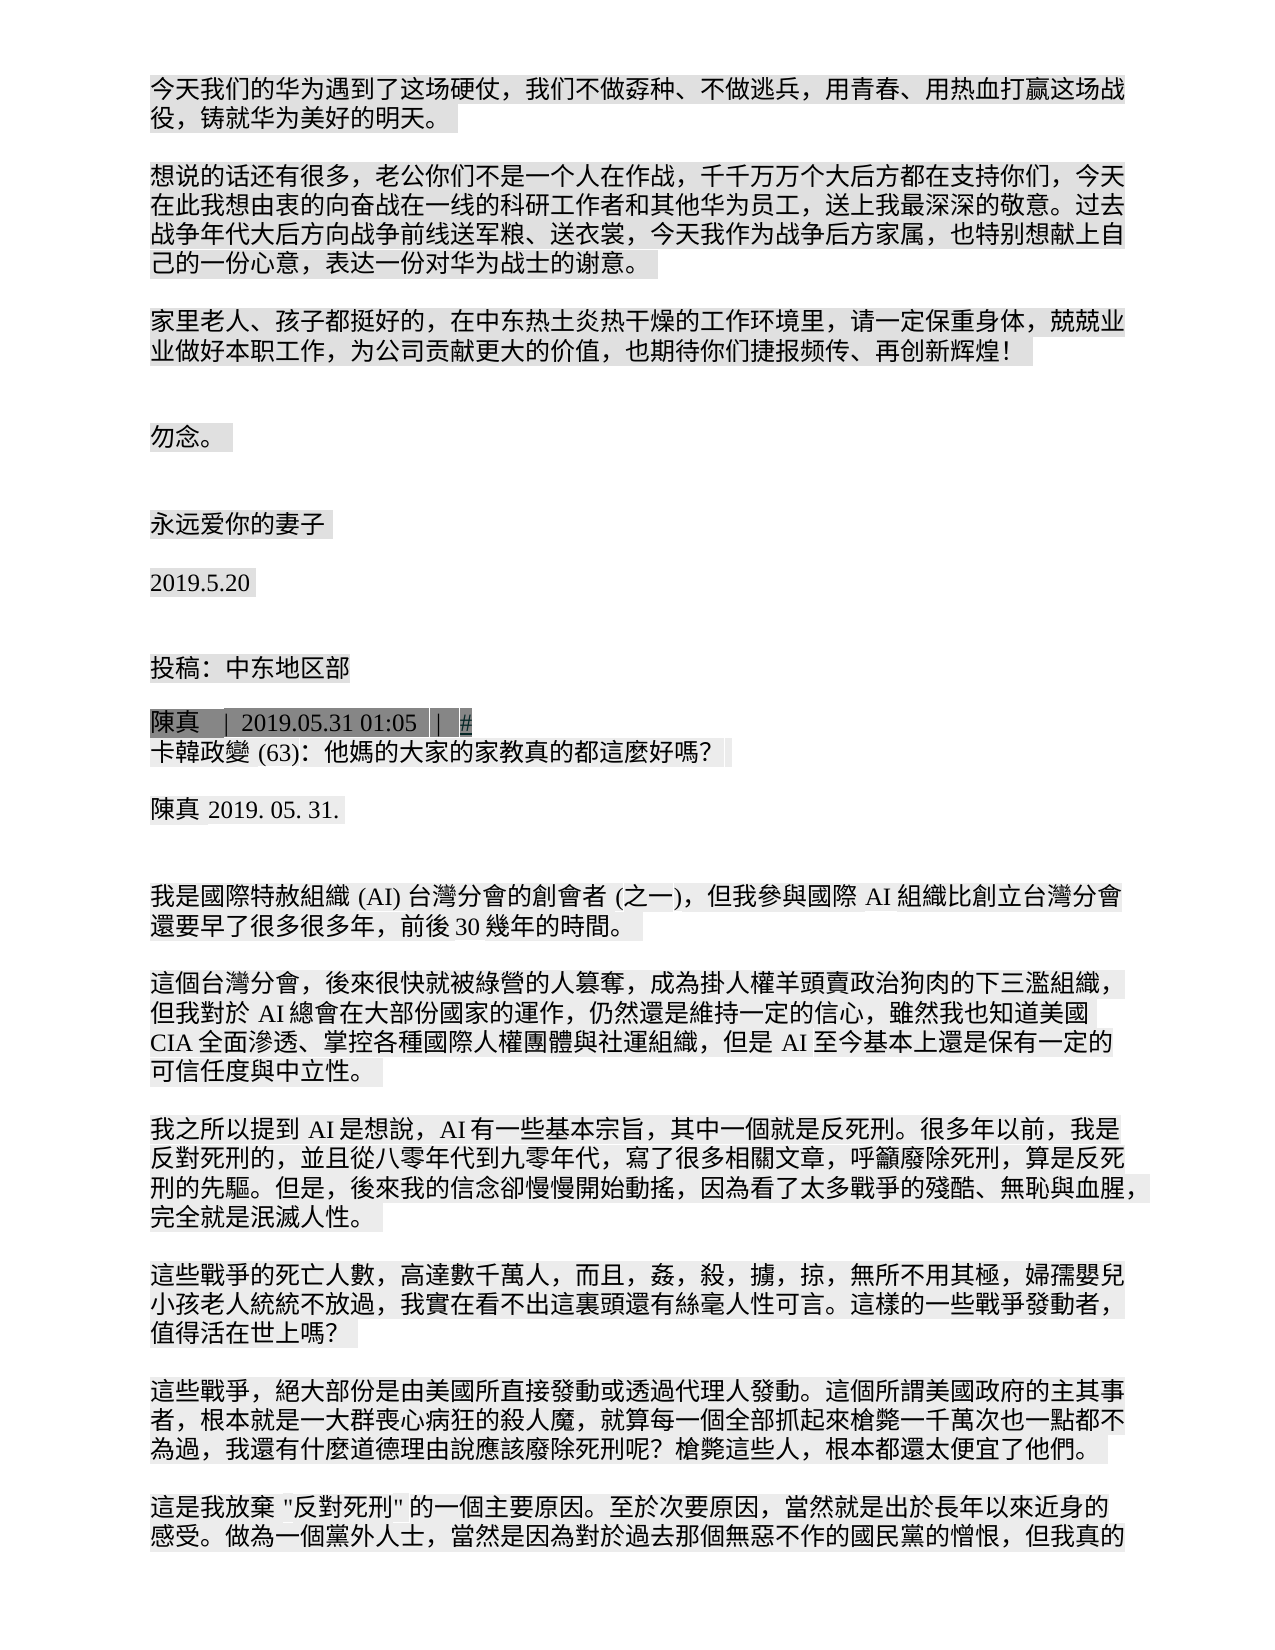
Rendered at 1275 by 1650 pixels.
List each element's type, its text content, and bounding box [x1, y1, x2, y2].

text 陳真 | 2019.05.31 01:05 | # [150, 708, 1125, 738]
text 台灣的選戰，中美的貿易戰。這世界何時能沒硝煙好好說話 我關心華為，常上他們的社區看看華為人的想法作法，他們很團結士氣很高，華為應該能挺得過這場風暴。 ' 作为华为家属，我想说我的话... 2019-05-30 08:50 贸易战开打，华为被推到风口浪尖，此时，作为华为家属，我要写点什么，似乎有蹭热点的嫌疑。但是，当昨夜和远在深圳的倪先生打电话，我问他何时会返沪，他说：“现在是战时状态，吾辈有责，归期无望。” 一句吾辈有责，归期无望，我瞬间眼泪就流下来了。 我初识老倪的时候，当然那时还只能叫小倪，他是华为终端的一名普通码农。彼时，我还在用着诺基亚，我们谈恋爱还是发短信，智能手机的时代还未到来。那时的华为终端算是华为的边缘部门。 老倪从四川大学计算机系毕业之后，就跨越了小半个中国，直接来了华东地区，在苏州某台企工作了短暂的一段时间以后，就进入了华为。我曾经问他，为什么千里迢迢，背井离乡，来到上海呢？他玩笑说：这不是为了遇见你嘛。 我当然知道他这是热恋时期的甜言蜜语，不能作数。和他在一起久了，我发觉他是真心热爱软件工作，热爱华为。 哪怕是热恋期间，他的时间也是更多地扑在工作上。我们俩约会的次数并不频繁，因为他要加班，加班到晚上十点也是家常便饭，还怎么约会？ 妈妈对我说：“男生要有三心，孝心，爱心，责任心，只有三心都具备的男人，你才能嫁。”他孝顺父母，心地善良。他兢兢业业地工作，是有责任心的男人。 婚后，他一如既往的忙碌。工作日的时候，几乎只有周五的晚上，我们可以一起吃个晚餐；周末去公司加个班，在外地出个差，也是常事。不是没有埋怨过恼怒过，尤其是在有了孩子以后，当然希望他能够抽更多的时间在亲子陪伴上。 好在他热爱运动，有限的时间高质量陪伴，带着孩子各种户外活动做起来；好在他也心灵手巧，带着孩子也能做手工玩橡皮泥；好在他也勤勤恳恳，周末给我们做个司机，也是任劳任怨。 埋怨过后，再冷静理智地想一想，其实他的生活是多么的单调啊，公司和家，两点一线。工作以外的时间，他几乎都献给我和孩子了，还有什么可抱怨的。 但是我也不可能永远理智冷静，同样的矛盾再度出现的时候，我还是会忍不住埋怨他也是太不顾家了。从埋怨到冷静，再埋怨再冷静......我想这大概是很多华为家属的心理常态。工作是真的忙，家是真的不太顾不上。 老倪是个居安思危的人，奋斗是他经常挂在嘴边的话。我记得很清楚，有一次我们聊天，他说：“华为现在是很好，我们手机出货量大，品质也越来越好了。但是谁知道以后呢？我们这个行业日新月异的，所以像任老板讲的那样，我们还是不能停止奋斗啊，要有奋斗者精神。” 老倪参与手机软件的研发，华为手机在市场上占有一席之地，作为家属，我也是非常为他感到骄傲，甚至是有些膨胀了。听到他讲了这样的话，我一来觉得不能理解，已经做得这么好了，还有什么可担心的；二来我觉得现在社会浮躁，挣快钱似乎才是社会主流价值观了，还讲什么奋斗精神，过时了（当然我内心并不认同）。 于是我故意嗤之以鼻，对他说：“你是从50年代来的人吧，还在讲奋斗。” 当时，他对我心里大概翻了100个白眼吧，孺子不可教也。 还有你们知道他睡前喜欢看什么吗？他看行业内专业论文；有时，他还会看任老板讲话，跟我说：“我们老板是个哲学家，讲话值得学习。你也来学习一下。”我想这是什么上古时代来的人，这有什么好看好学习的。 直到这次华为危机，任正非接受媒体采访，我认认真真看过以后，才知道这是一个有着何其大格局、大视野、大胸怀的企业家。怪不得在平时的茶余饭后，老倪会学习其讲话精神，为自己的梦想保驾护航。 和老倪也无数次谈论过梦想。我的梦想很接地气，在老倪未开口说他的梦想的时候，我以为他要说我希望我年薪多少，我可以去环游世界，我可以买套大房子这样和我一样接地气的梦想，可是，他说：“我的梦想是做出世界上最棒的华为手机！” 华为，手机，已经融入了他的血脉，这不仅仅是一份养家糊口的工作，他为之奋斗，和它荣辱与共。为了梦想而奋斗，永不过时。奋斗这个词，永远需要有人承载。 5月21日任正非接受采访，我也看了这段采访。他说：“我们牺牲了个人、家庭，是我们为了一个理想，为了站在世界高点上，为了这个理想，跟美国迟早就是会有冲突的。” 听完任总的话，我也是明白了，老倪为什么会有这样的梦想了。俗话说，虎父无犬子，虎老板之下，也无犬员工。 老倪是个非常成熟睿智的男人，我们结婚多年，他几乎从来不把他工作上的情绪带回家中。贸易战以后，虽然他不说太多，但是我能感觉到他的沉重。这个危难的关头，作为华为员工，感到不沉重是不可能的。可是，吾辈有责啊，梦想在召唤，哪怕刀光剑影，哪怕荆棘遍地，也依旧要冲上去。 现在的我，作为家属，更能理解他的梦想，他的奋斗精神。 华为被美国列入实体名单的那天，老倪紧急奔赴深圳出差，看着他拎着只有寥寥几件换洗衣服的行李箱，送他出门，颇有种送战士上前线的味道。老倪说，我们进入战时状态了，这是一场没有硝烟的战争，他们要去挑战世界上最强大的力量，多么悲壮又恢弘。 老倪在深圳打仗的这几日，我们只有到晚上11点以后才会短暂的视频通话一下，看着他略疲惫的脸庞，说不心疼那是骗人的。打仗听起来悲壮又恢弘，但是也只有亲身经历，才知道这是多大的挑战和磨难吧。家有战士，勇往无前。作为家属，全力支持。在战场的后方，我会照顾好我们的小家我们的孩子我们的父母。无论这场战争论多么艰辛，无论未来结果如何，我无条件站在你这边！ 我们都坚信：任何不能被打败的，只会变得更加强大。 投稿：上研终端分部 ' 《给老公的一封信》 玉英（员工家属） 亲爱的老公： 近来一切都好吧？近期你给家里打电话的次数比之前少了，是不是工作很忙？怕你担心家里的事情，所以给你写这封信，给你念叨下家里的情况。最近看到华为所处的国际环境，我作为华为家属，心情久久不能平静，义愤填膺又心潮澎湃。 我是一个普通妇女，不会用专业的理论来评论政治。我只知道这场战役已经打响了，我们没有退路，我们必须奋力拼搏，坚决打赢这场战争，向世界第一前进。作为华为家属，作为你的大后方，在战争面前，在生死存亡之际，我唯一能做的就是自己咬牙扛下你后方这面大旗，让你没有任何后顾之忧的全力投入工作，投入这场没有硝烟的战争。 今年老大要要上初中了，我费尽周折，联系好了一所重点中学，离家也比较近；老二也快要上幼儿园了，我也已经联系好了市里最好的幼儿园，我会尽最大能力让孩子在一个安全、优越、高质量的环境中成长。 咱爸妈的身体虽然都有些毛病，但我会督促他们正常用药，该检查的时候带他们去医院检查。前几天母亲节我还带妈去商场买了件品牌衣服，她一个劲地说好看，喜欢，就是太贵了，我说：妈，只要您喜欢就不贵。老妈像个孩子一样乐的合不拢嘴，逢人就高兴地说这是母亲节儿媳妇给买的，一块儿跳舞的老太太们都羡慕她。 这一刻我觉得自己是幸福的、是富有的，能把老的、小的都照顾的周到、开心，就是我最大的成就。而且我在工作上也不认输，工作兢兢业业，踏实肯干，连续多年被市里评为优秀工作者。我是一名妇联干部，我深知一个女人在一个家庭中的重要作用，所以我不断要求自己加强学习，与时俱进，这样才能跟得上前进的步伐，才能让一个家庭和谐、幸福。 所以，老公请你放心，我虽然工作、生活一肩挑，但我向你保证，我一定、也必须要扛起这面大旗，保你后方无忧，助你一臂之力，拿下这场硬仗。 我相信我老公是最棒的，你永远是我心中崇拜的偶像，你聪明、勤奋，在我的头脑里没有你解决不了的问题，哈哈。你从咱们老大呱呱落地就去了华为，现在整整十二年了。十二年里你基本奋战在海外，我为我老公在华为工作而骄傲，能在华为战斗的都是好样的，老公我崇拜你。 你的每一个成绩，每一块奖牌我都当宝贝一样收藏着。你总是说军功章上有你的一半也有我的一半，我想说，这是应该的，我爱你，更欣赏你和你们这一群艰苦奋斗、以客户为中心的华为人。正是有你们的辛苦付出，“华为致力于把数字世界带入每个人、每个家庭、每个组织，构建万物互联的智能世界”的伟大愿景才能得以实现。是华为改变了我们小家庭的生活条件，每当身边有人问起你在华为工作，他们都投来羡慕的眼光。作为华为家属我感到无比自豪，所以我感恩有你，感恩我们与华为同在。 今天我们的华为遇到了这场硬仗，我们不做孬种、不做逃兵，用青春、用热血打赢这场战役，铸就华为美好的明天。 想说的话还有很多，老公你们不是一个人在作战，千千万万个大后方都在支持你们，今天在此我想由衷的向奋战在一线的科研工作者和其他华为员工，送上我最深深的敬意。过去战争年代大后方向战争前线送军粮、送衣裳，今天我作为战争后方家属，也特别想献上自己的一份心意，表达一份对华为战士的谢意。 家里老人、孩子都挺好的，在中东热土炎热干燥的工作环境里，请一定保重身体，兢兢业业做好本职工作，为公司贡献更大的价值，也期待你们捷报频传、再创新辉煌！ 勿念。 永远爱你的妻子 2019.5.20 投稿：中东地区部 [150, 75, 1125, 683]
text 卡韓政變 (63)：他媽的大家的家教真的都這麼好嗎？ 陳真 2019. 05. 31. 我是國際特赦組織 (AI) 台灣分會的創會者 (之一)，但我參與國際 AI 組織比創立台灣分會還要早了很多很多年，前後30幾年的時間。 這個台灣分會，後來很快就被綠營的人篡奪，成為掛人權羊頭賣政治狗肉的下三濫組織，但我對於 AI總會在大部份國家的運作，仍然還是維持一定的信心，雖然我也知道美國 CIA全面滲透、掌控各種國際人權團體與社運組織，但是 AI 至今基本上還是保有一定的可信任度與中立性。 我之所以提到 AI是想說，AI有一些基本宗旨，其中一個就是反死刑。很多年以前，我是反對死刑的，並且從八零年代到九零年代，寫了很多相關文章，呼籲廢除死刑，算是反死刑的先驅。但是，後來我的信念卻慢慢開始動搖，因為看了太多戰爭的殘酷、無恥與血腥，完全就是泯滅人性。 這些戰爭的死亡人數，高達數千萬人，而且，姦，殺，擄，掠，無所不用其極，婦孺嬰兒小孩老人統統不放過，我實在看不出這裏頭還有絲毫人性可言。這樣的一些戰爭發動者，值得活在世上嗎？ 這些戰爭，絕大部份是由美國所直接發動或透過代理人發動。這個所謂美國政府的主其事者，根本就是一大群喪心病狂的殺人魔，就算每一個全部抓起來槍斃一千萬次也一點都不為過，我還有什麼道德理由說應該廢除死刑呢？槍斃這些人，根本都還太便宜了他們。 這是我放棄 "反對死刑" 的一個主要原因。至於次要原因，當然就是出於長年以來近身的感受。做為一個黨外人士，當然是因為對於過去那個無惡不作的國民黨的憎恨，但我真的沒想到，我所參與創立的一個滿口進步理想的反對黨，居然會變成一個比過去國民黨還更加卑劣無恥完全肆無忌憚貪婪無度的人渣黨。這些人渣罄竹難書的惡行、貪婪、腐敗與惡毒，同樣也打破了我原本對於人性之惡的想像。 雖然人渣們並不是透過飛彈殺戮，也不是透過槍炮黑牢殺人關人，但是他們在道德上的齷齪程度卻同樣令人髮指，令人難以想像；為了個人一點私利，幾乎什麼事都幹得出來。而且，所有所謂 "理想" 及一切政治主張，完完全全毫無例外，一切的一切，全部統統100%都是謊言，全部都是斂財奪權、傷害異己的藉口與手段。 我對過去那個無惡不作的國民黨的憎恨如果是1，那麼，我對人渣黨的憎恨就是100，因為前者表裏一致，後者卻完全就是好話說盡，壞事做絕，心眼真是壞透了，並且貪婪到極點。 當我們見識了這麼多可怕人性，你還會想要反對死刑嗎？也許哪天倘若真有那麼一天，人渣們終於被繩之以法，準備抓去槍斃，說不定我會心軟。但是，在那一天到來之前，我只要想到人渣們的貪婪與惡毒，我就沒有任何意願想去反對死刑。 我不是甘地信徒，也不是托爾斯泰的信徒，不過維根斯坦是，他甚至在第一次世界大戰時自願上戰場充當炮灰，並揚言即使敵人來到他面前，他也不願傷害敵人。我沒有這麼高貴的情操。我相信人應該寬恕為惡者，但是，當為惡者依然張揚跋扈時，我根本不會想到寬恕。 我也相信，即使面對一個惡棍，也不應該使用卑鄙的手段去以眼還眼，以牙還牙；比方說日本罪惡深重，傷害中國如此之深，但我一點都不會希日本人民也遭到同樣的痛苦。但是，在惡人肆無忌憚為惡的當下，我也根本不會想到什麼寬恕，我只會想到哪天人渣惡棍們如果被抓去槍斃，我應該會想要去買些鞭炮來慶祝才對。 我講這些自然是有原因。打從韓國瑜被視為總統候選人之可能人選開始，整個台灣，整個媒體，四面八方，無日無之，每分每秒就是抹黑、造謠、醜化、栽贓，打擊韓國瑜，消滅韓流；好好一個百年罕見的良善政治人物，心懷憐憫，戮力從公，卻居然每天被各種下三濫的手段攻擊抹黑得幾乎不像個人。 比起郭台銘的卑劣，我跟各位保證，人渣黨的卑劣程度絕對是百倍、千倍以上，目前這些什麼收賄、貪污、酗酒、上酒家、金屋藏嬌外面偷偷養私生子等等等，絕對都只是小菜一碟。這個人渣黨及其走狗們的心眼之壞，不是我們一般正常人所能想像。 1993年，當我當上主治醫師之後，終於才有錢買了生平第一台電視，但我只拿來看影片，並沒有電視節目。1994年，我當上沙鹿童綜合醫院的主任，生活水平提昇，才安裝了有線電視，才終於有電視節目可看。不看還好，一看真是氣得爆炸。 記得有一天，居然看到電視新聞報導說：一群宜蘭漁民來到宜蘭縣政府抗議，說什麼陳定南縣長貪污濫權云云。那時候的媒體是國民黨控制的，跟陳定南競爭省長的宋楚瑜拿這個假新聞大肆炒作，影射陳定南不乾不淨，罵說他讓宜蘭鄉親都憤怒了。 我看到這個刻意製造且大肆渲染的假新聞之後，就決定等選舉結束，待大家都冷靜之後，我就找一位同班同學，兩人一起到華視門口打地舖，禁食三天 (只喝水)，活動名稱叫做 "禁食呼籲，改造媒體"，引起各方很大的熱烈響應，連林義雄也來了。 我當時的心情，就跟現在差不多。宋楚瑜才是個大貪官，陳定南卻是乾淨得像一顆水晶球，一塵不染，一介不取。但是，大貪官卻反而透過其掌控的媒體，鋪天蓋地指控一個廉潔賢能之士貪污濫權。這樣的醜事，你能忍嗎？ 現在的狀況也一樣，一大堆骯髒齷齪的各方人馬以及無所不貪的人渣黨，居然把一個乾淨良善之士韓國瑜給抹黑得臭不可聞。他媽的大家的家教真的都這麼好嗎？連這樣也不會生氣？我真服了你們，太有修養了。 [150, 738, 1125, 1552]
